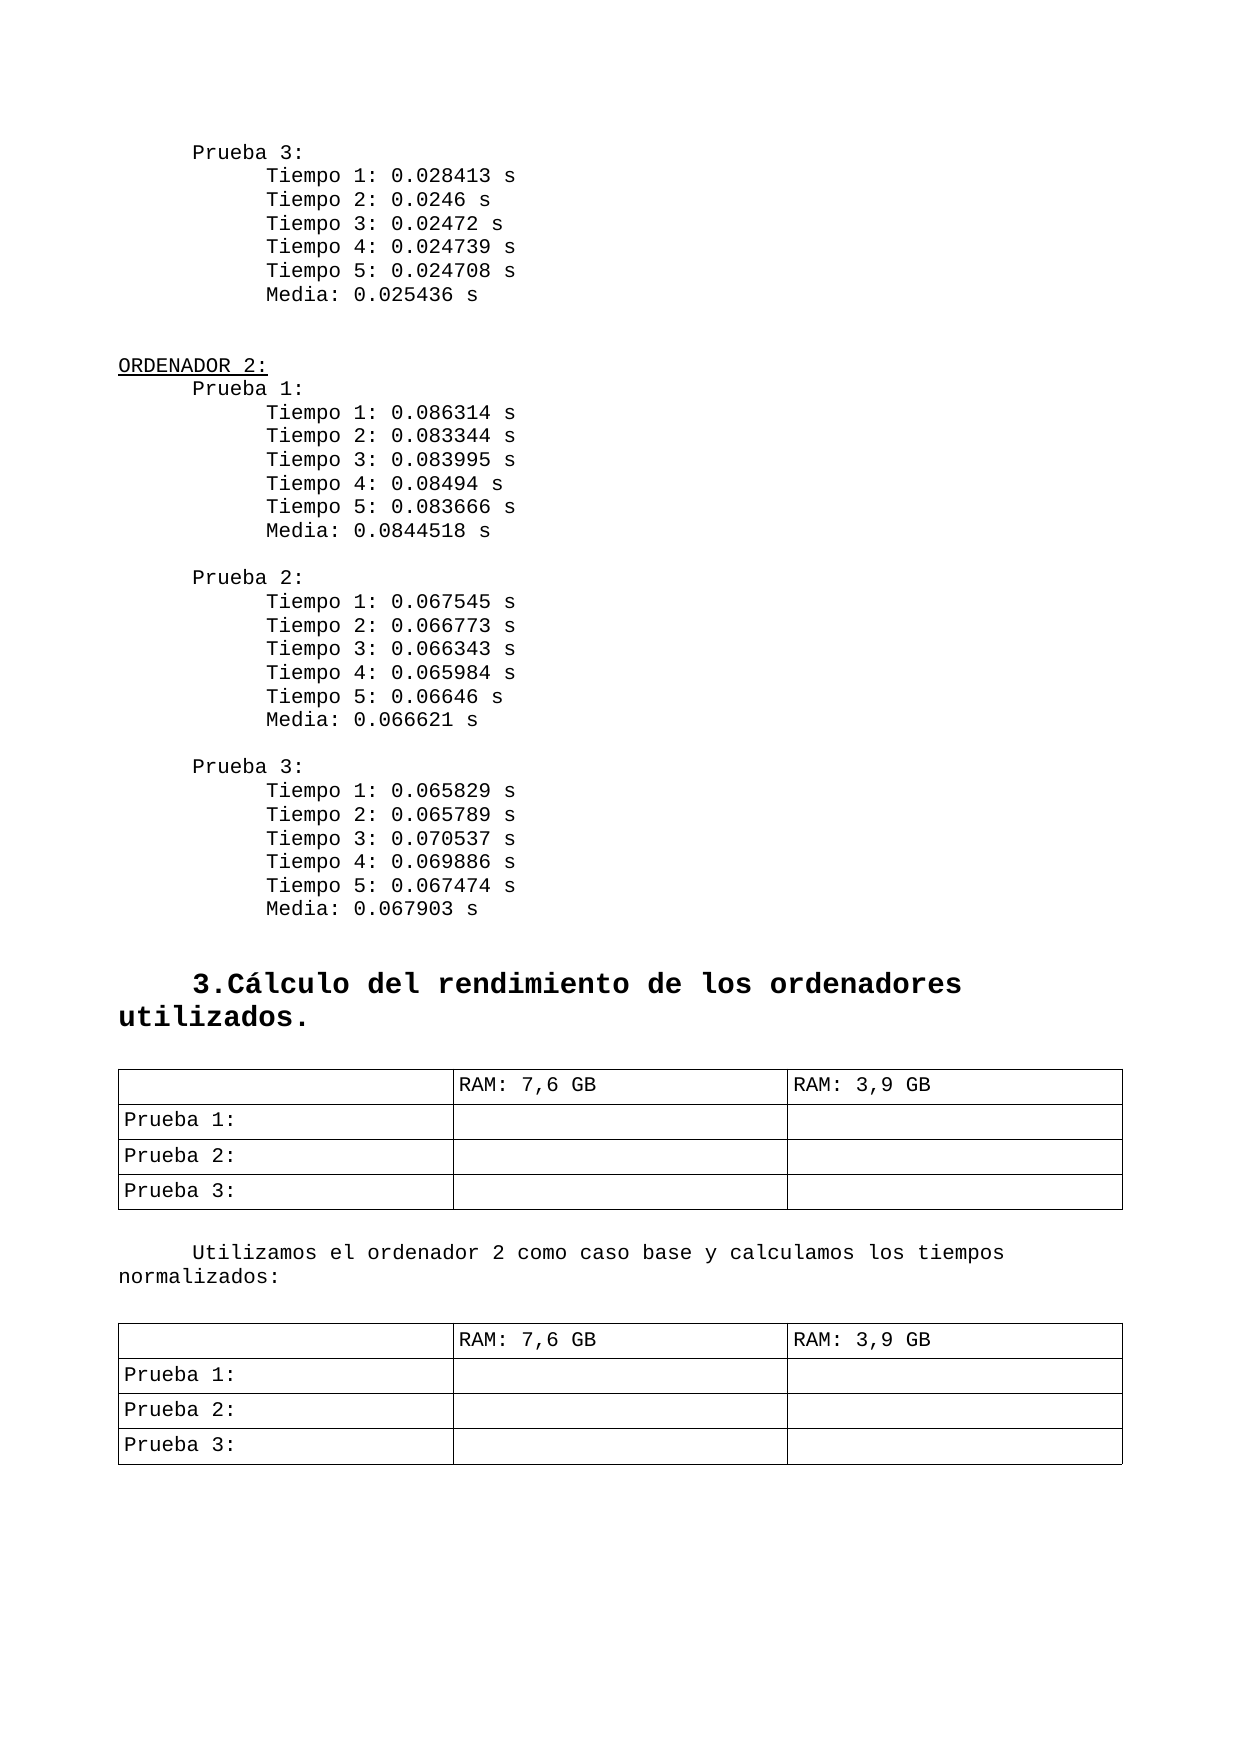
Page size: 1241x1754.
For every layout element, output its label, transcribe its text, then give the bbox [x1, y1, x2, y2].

text Prueba 2: [118, 567, 1122, 591]
text Tiempo 2: 0.066773 s [118, 615, 1122, 638]
table_header RAM: 7,6 GB [454, 1070, 787, 1104]
text Tiempo 2: 0.083344 s [118, 426, 1122, 449]
table_cell [454, 1394, 787, 1428]
text Tiempo 1: 0.067545 s [118, 591, 1122, 615]
text Tiempo 3: 0.070537 s [118, 827, 1122, 851]
table_cell [454, 1175, 787, 1209]
table_header RAM: 7,6 GB [454, 1324, 787, 1358]
text Tiempo 4: 0.024739 s [118, 236, 1122, 260]
table_cell Prueba 1: [119, 1105, 453, 1139]
table_cell [454, 1359, 787, 1393]
text Tiempo 3: 0.083995 s [118, 449, 1122, 473]
table_cell [454, 1140, 787, 1174]
text Tiempo 1: 0.065829 s [118, 780, 1122, 804]
table_header RAM: 3,9 GB [788, 1070, 1122, 1104]
table_cell [788, 1359, 1122, 1393]
text Media: 0.066621 s [118, 709, 1122, 733]
table_cell [788, 1105, 1122, 1139]
text Tiempo 5: 0.024708 s [118, 260, 1122, 284]
text ORDENADOR 2: [118, 354, 1122, 378]
text Tiempo 1: 0.028413 s [118, 165, 1122, 189]
table_cell [788, 1140, 1122, 1174]
table_cell Prueba 2: [119, 1140, 453, 1174]
text Tiempo 5: 0.067474 s [118, 875, 1122, 898]
text Tiempo 2: 0.0246 s [118, 189, 1122, 213]
text Tiempo 3: 0.02472 s [118, 213, 1122, 236]
table_cell [454, 1105, 787, 1139]
table_cell Prueba 3: [119, 1429, 453, 1463]
table_header RAM: 3,9 GB [788, 1324, 1122, 1358]
text Utilizamos el ordenador 2 como caso base y calculamos los tiempos normalizados: [118, 1242, 1122, 1290]
table_cell Prueba 2: [119, 1394, 453, 1428]
table_cell [788, 1429, 1122, 1463]
table_cell [454, 1429, 787, 1463]
table_cell Prueba 1: [119, 1359, 453, 1393]
text Tiempo 1: 0.086314 s [118, 402, 1122, 426]
text Media: 0.025436 s [118, 284, 1122, 307]
table_cell [788, 1175, 1122, 1209]
text Prueba 1: [118, 378, 1122, 402]
table_cell Prueba 3: [119, 1175, 453, 1209]
table_header [119, 1070, 453, 1104]
table_cell [788, 1394, 1122, 1428]
text Tiempo 5: 0.06646 s [118, 686, 1122, 709]
text Tiempo 4: 0.065984 s [118, 662, 1122, 686]
text Media: 0.0844518 s [118, 520, 1122, 544]
text Tiempo 2: 0.065789 s [118, 804, 1122, 827]
text Prueba 3: [118, 757, 1122, 780]
text Media: 0.067903 s [118, 898, 1122, 922]
text Tiempo 5: 0.083666 s [118, 496, 1122, 520]
text 3.Cálculo del rendimiento de los ordenadores utilizados. [118, 969, 1122, 1035]
table_header [119, 1324, 453, 1358]
text Tiempo 4: 0.069886 s [118, 851, 1122, 875]
text Tiempo 4: 0.08494 s [118, 473, 1122, 496]
text Tiempo 3: 0.066343 s [118, 638, 1122, 662]
text Prueba 3: [118, 142, 1122, 165]
